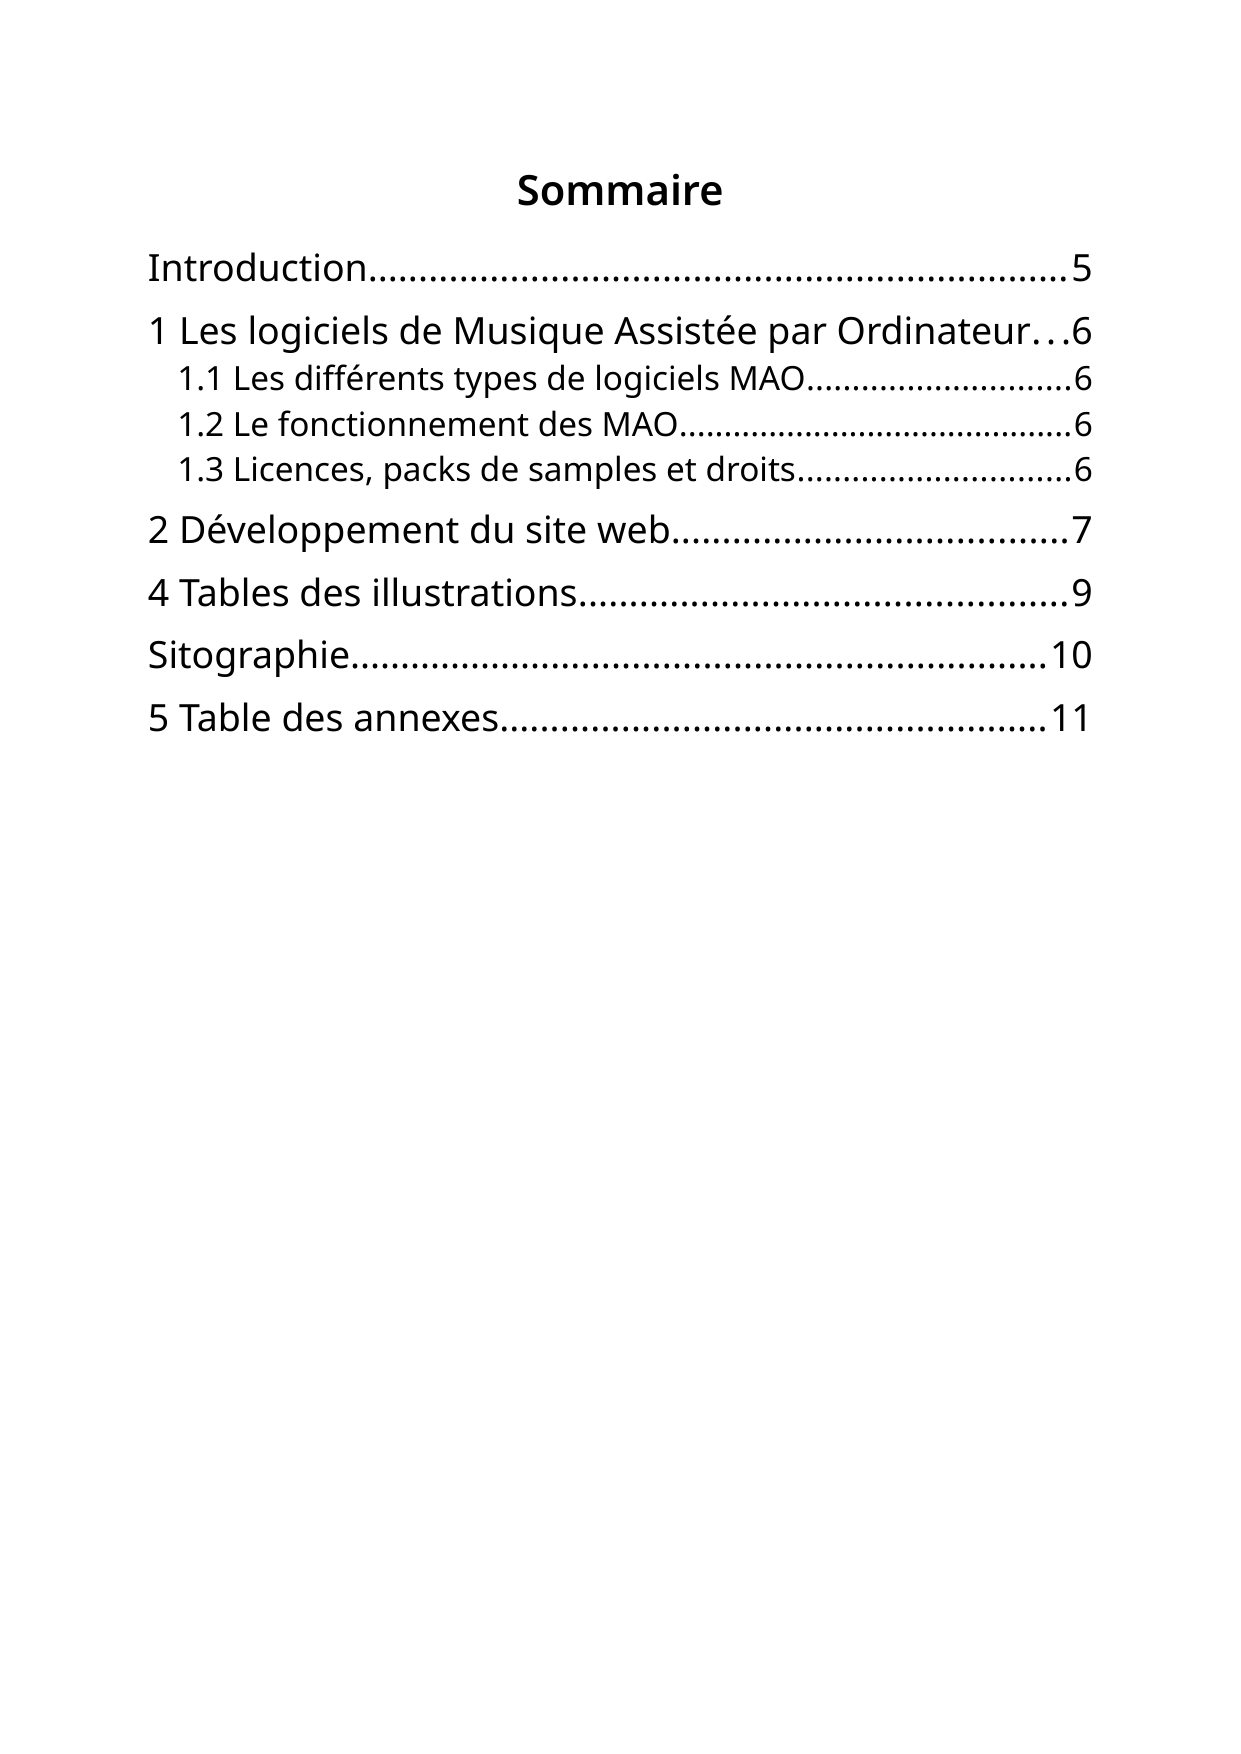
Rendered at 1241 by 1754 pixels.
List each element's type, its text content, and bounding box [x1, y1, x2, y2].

text Sitographie 10 [148, 628, 1093, 679]
text 1.1 Les différents types de logiciels MAO 6 [177, 355, 1093, 401]
text Introduction 5 [148, 241, 1093, 292]
text 1.3 Licences, packs de samples et droits 6 [177, 446, 1093, 491]
text 5 Table des annexes 11 [148, 691, 1093, 742]
text 1 Les logiciels de Musique Assistée par Ordinateur 6 [148, 304, 1093, 355]
text 2 Développement du site web 7 [148, 503, 1093, 554]
subtitle Sommaire [148, 161, 1093, 217]
text 1.2 Le fonctionnement des MAO 6 [177, 401, 1093, 446]
text 4 Tables des illustrations 9 [148, 566, 1093, 617]
